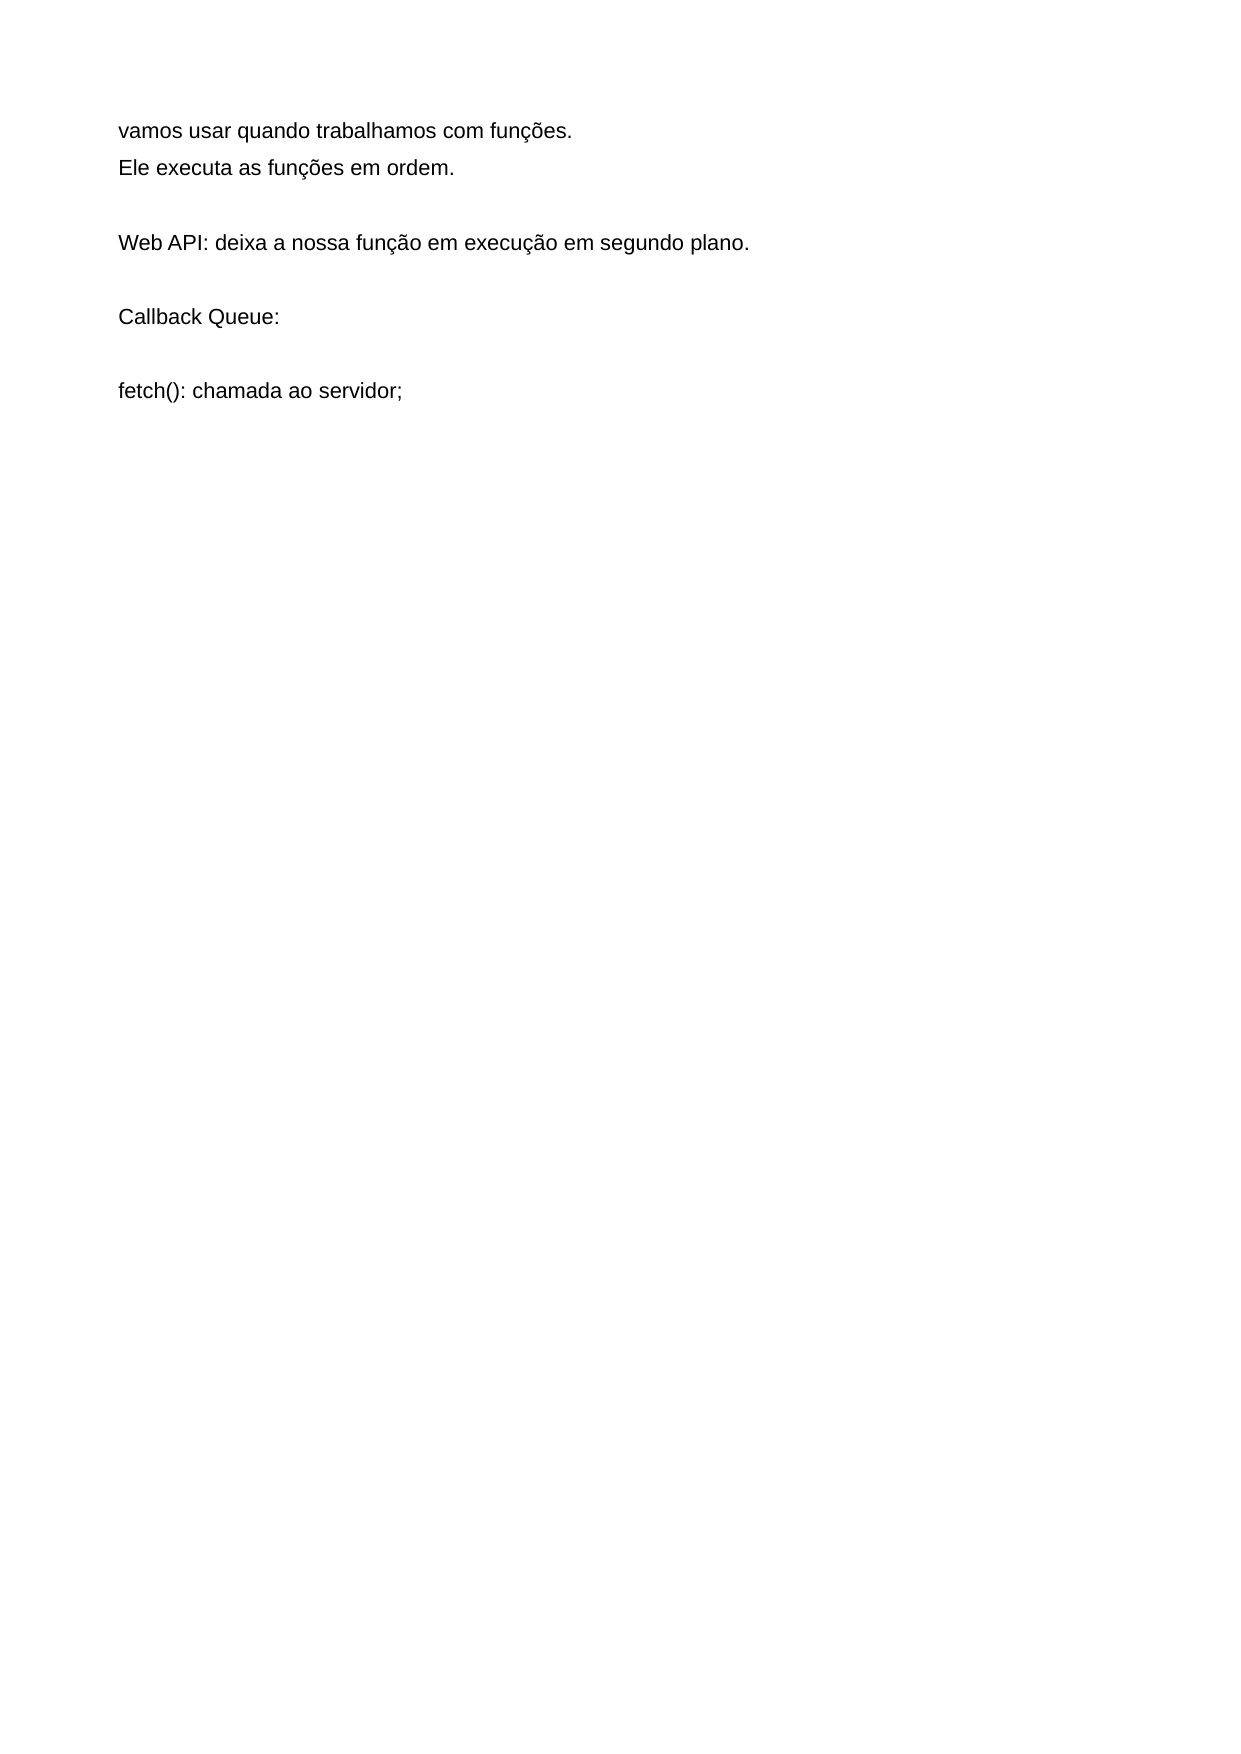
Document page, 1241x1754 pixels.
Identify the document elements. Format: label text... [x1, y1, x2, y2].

text Callback Queue: [118, 303, 1122, 329]
text Ele executa as funções em ordem. [118, 155, 1122, 180]
text vamos usar quando trabalhamos com funções. [118, 118, 1122, 143]
text fetch(): chamada ao servidor; [118, 378, 1122, 403]
text Web API: deixa a nossa função em execução em segundo plano. [118, 229, 1122, 254]
